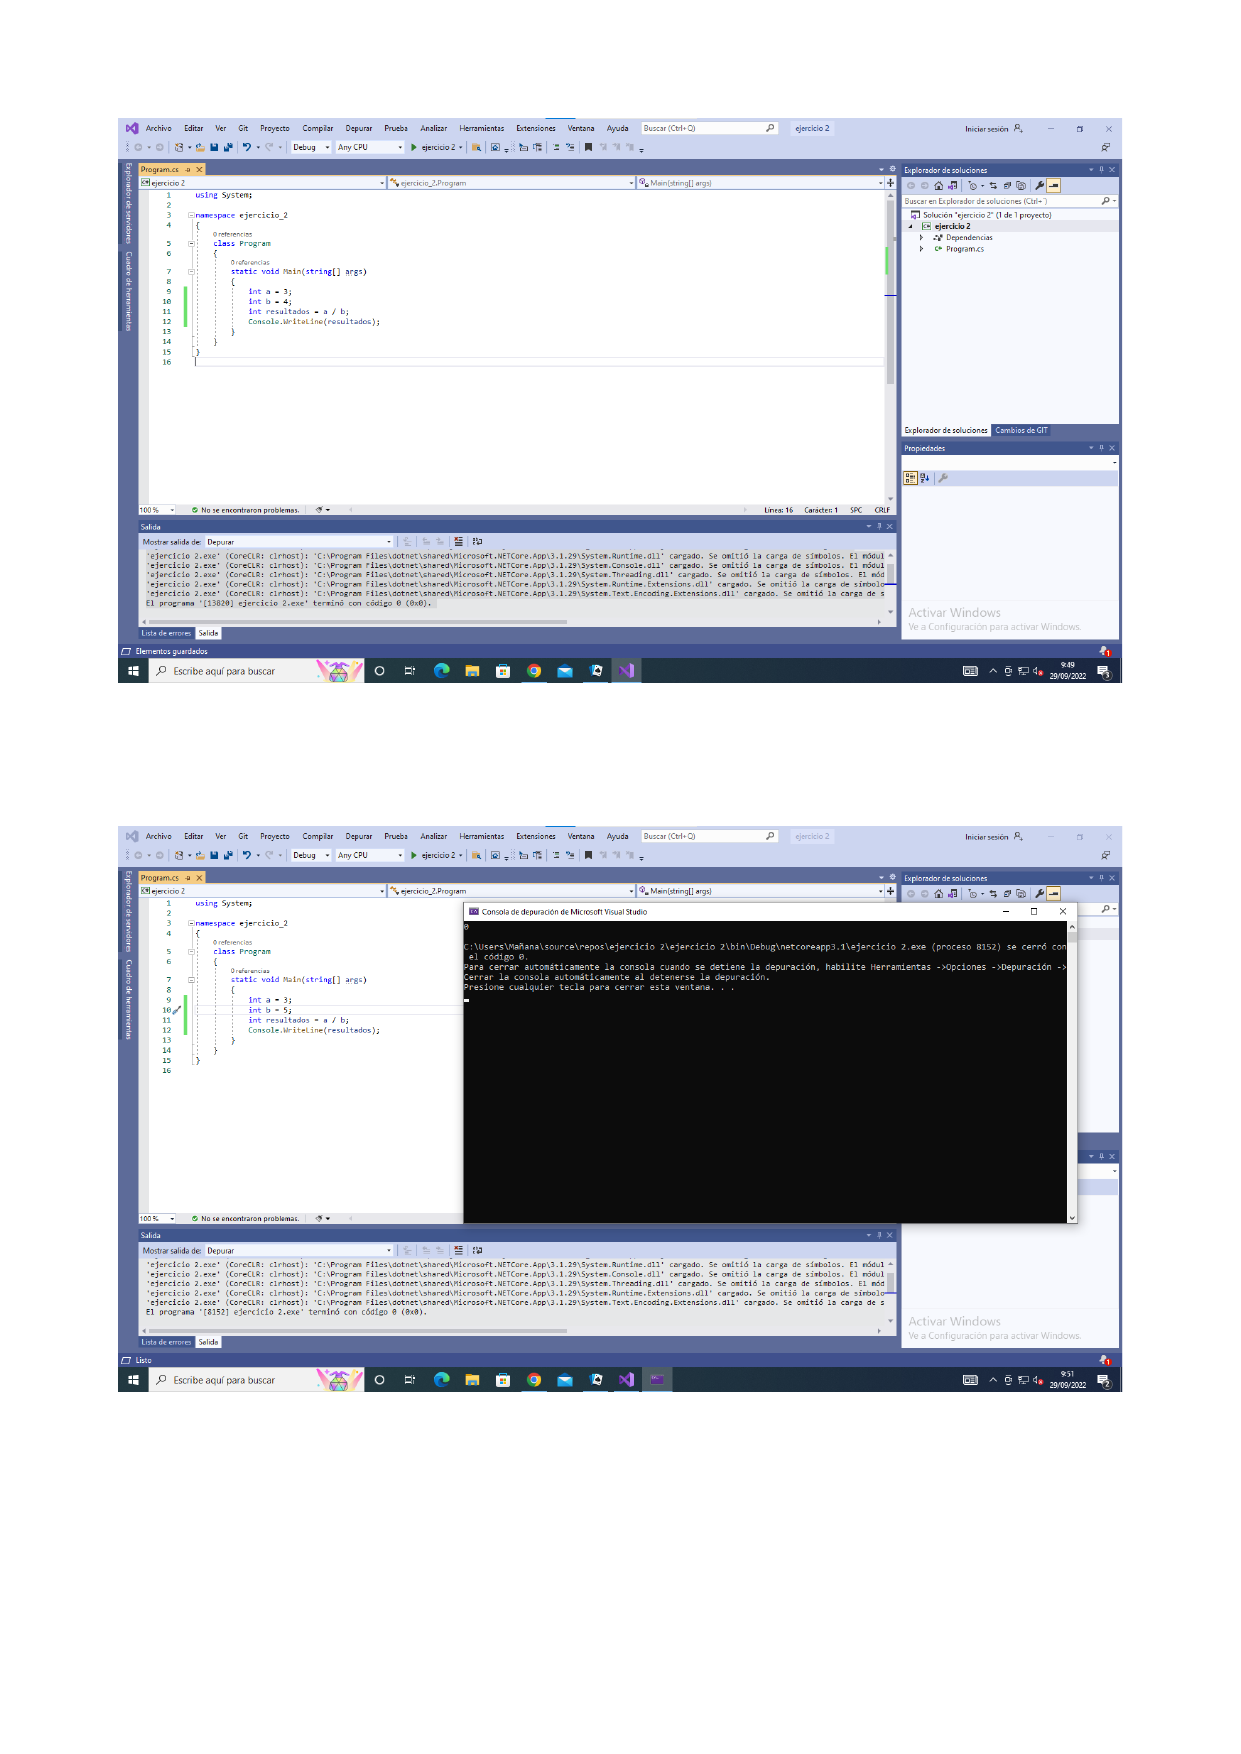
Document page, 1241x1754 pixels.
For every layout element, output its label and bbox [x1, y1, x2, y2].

picture [118, 118, 1123, 683]
picture [118, 826, 1123, 1392]
